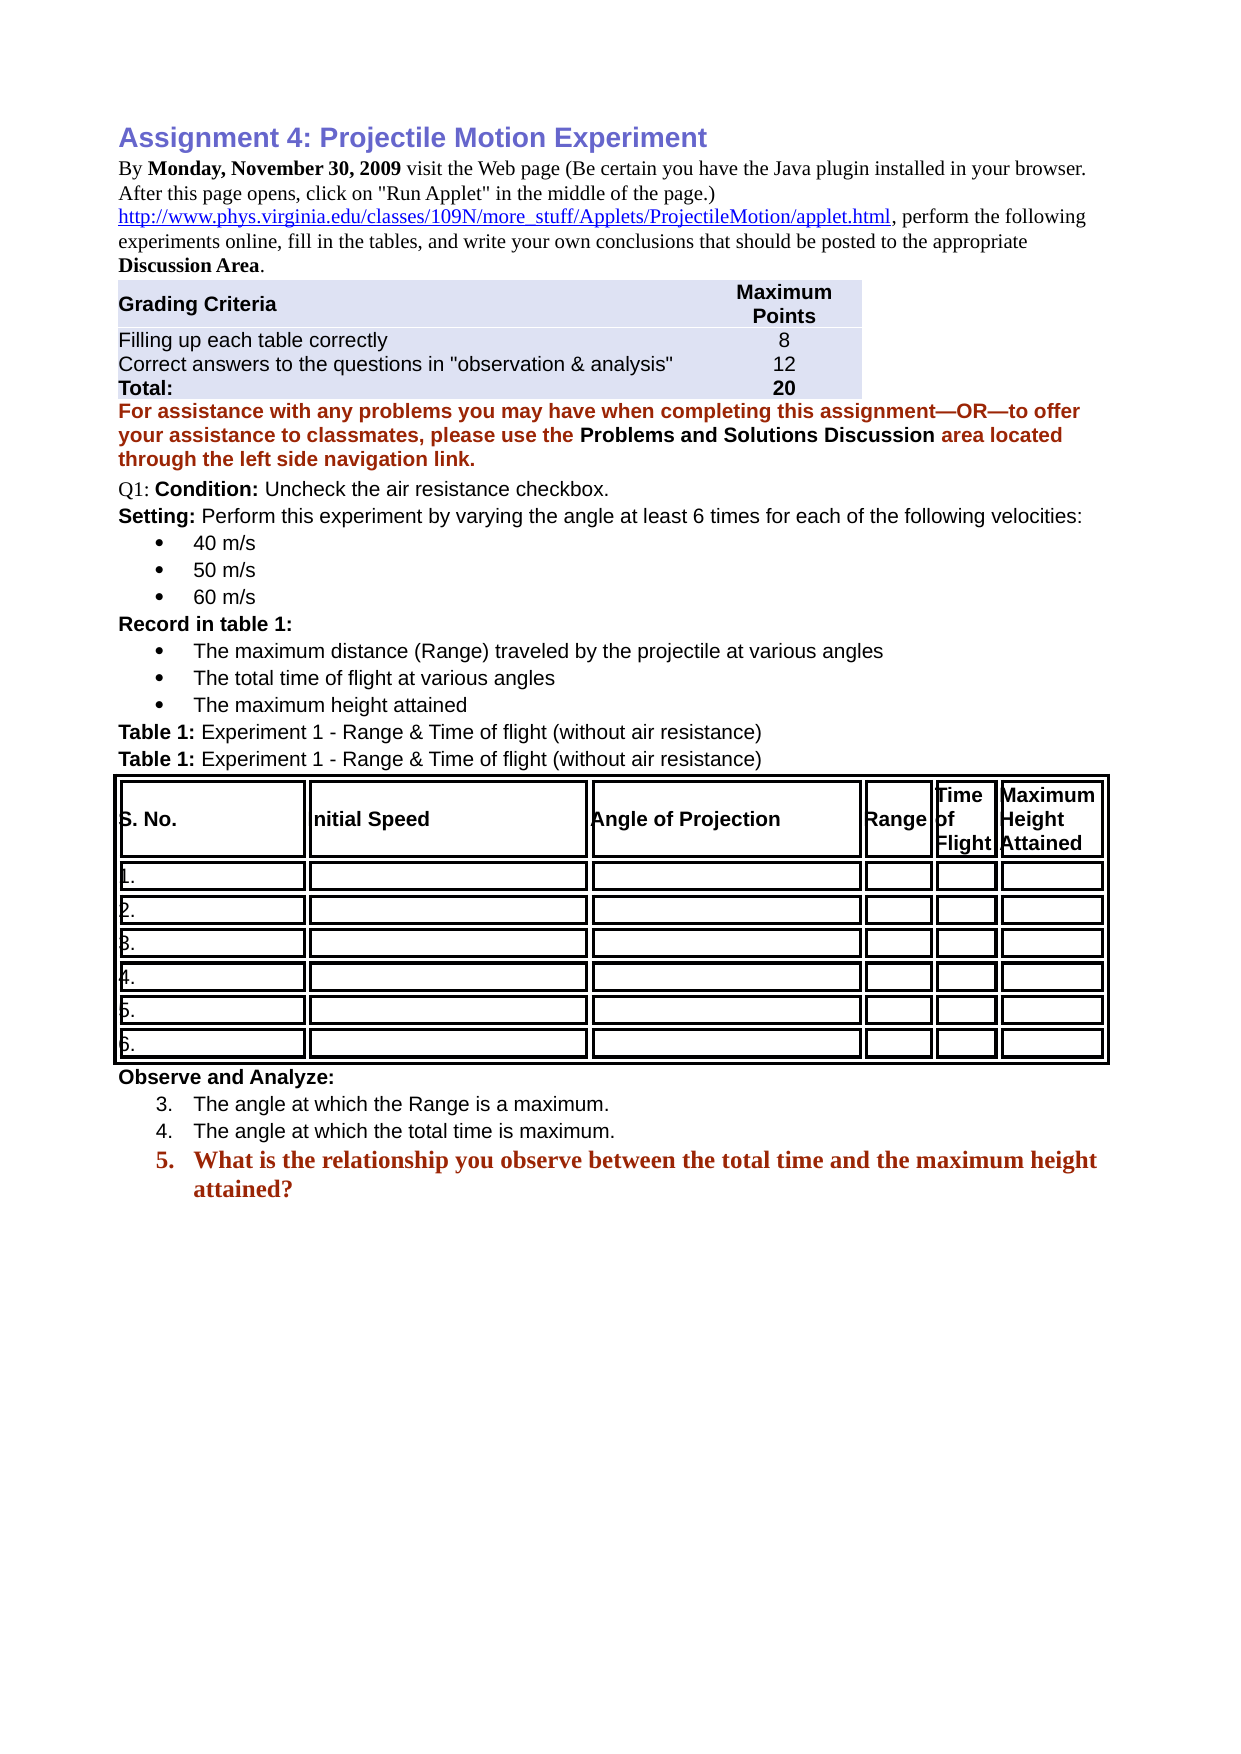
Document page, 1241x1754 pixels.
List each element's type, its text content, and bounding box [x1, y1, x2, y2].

text By Monday, November 30, 2009 visit the Web page (Be certain you have the Java plugin installed in your browser. After this page opens, click on "Run Applet" in the middle of the page.) http://www.phys.virginia.edu/classes/109N/more_stuff/Applets/ProjectileMotion/applet.html, perform the following experiments online, fill in the tables, and write your own conclusions that should be posted to the appropriate Discussion Area. [118, 156, 1122, 277]
table_cell [595, 931, 859, 955]
text Table 1: Experiment 1 - Range & Time of flight (without air resistance) [118, 747, 1122, 771]
table_cell [935, 1022, 999, 1055]
table_header Time of Flight [935, 777, 999, 855]
table_cell [308, 1022, 590, 1055]
table_cell Total: [118, 375, 706, 399]
table_cell 3. [118, 922, 307, 955]
table_cell [939, 931, 994, 955]
list The maximum distance (Range) traveled by the projectile at various angles [156, 639, 1122, 663]
list What is the relationship you observe between the total time and the maximum height attained? [156, 1145, 1122, 1203]
table_cell Filling up each table correctly [118, 328, 706, 351]
text For assistance with any problems you may have when completing this assignment—OR—to offer your assistance to classmates, please use the Problems and Solutions Discussion area located through the left side navigation link. [118, 399, 1122, 471]
table_cell [1004, 1031, 1101, 1055]
table_cell [863, 888, 934, 922]
table_cell [590, 955, 863, 988]
list The angle at which the Range is a maximum. [156, 1092, 1122, 1116]
text Assignment 4: Projectile Motion Experiment [118, 121, 1122, 153]
table_cell [939, 965, 994, 988]
table_cell [999, 955, 1105, 988]
list 40 m/s [156, 531, 1122, 555]
table_cell [308, 922, 590, 955]
table_cell 5. [118, 989, 307, 1022]
table_cell [868, 998, 930, 1022]
table_cell [999, 1022, 1105, 1055]
table_cell [1004, 965, 1101, 988]
table_cell [308, 955, 590, 988]
table_cell [863, 922, 934, 955]
table_cell [595, 898, 859, 922]
table_cell [868, 864, 930, 888]
table_cell [312, 898, 585, 922]
table_header Grading Criteria [118, 280, 706, 327]
table_cell 2. [118, 888, 307, 922]
table_cell [595, 1031, 859, 1055]
table_cell [935, 855, 999, 888]
table_header S. No. [118, 777, 307, 855]
table_cell [868, 1031, 930, 1055]
text Table 1: Experiment 1 - Range & Time of flight (without air resistance) [118, 720, 1122, 744]
table_cell [1004, 864, 1101, 888]
table_header Maximum Height Attained [999, 777, 1105, 855]
table_cell [308, 989, 590, 1022]
table_cell [1004, 898, 1101, 922]
table_cell [312, 965, 585, 988]
table_cell [868, 965, 930, 988]
table_cell [999, 989, 1105, 1022]
text Observe and Analyze: [118, 1065, 1122, 1089]
table_cell [590, 922, 863, 955]
list The angle at which the total time is maximum. [156, 1118, 1122, 1142]
table_cell [312, 1031, 585, 1055]
table_cell [863, 989, 934, 1022]
table_header Angle of Projection [590, 777, 863, 855]
table_cell [595, 965, 859, 988]
table_cell [999, 855, 1105, 888]
table_header Maximum Points [706, 280, 862, 327]
table_cell [939, 864, 994, 888]
table_cell 12 [706, 351, 862, 375]
table_cell [595, 998, 859, 1022]
table_cell [939, 1031, 994, 1055]
table_cell [999, 922, 1105, 955]
table_cell Correct answers to the questions in "observation & analysis" [118, 351, 706, 375]
table_cell 4. [118, 955, 307, 988]
table_header Initial Speed [308, 777, 590, 855]
table_cell [590, 1022, 863, 1055]
list 60 m/s [156, 585, 1122, 609]
table_cell [935, 922, 999, 955]
table_cell 1. [118, 855, 307, 888]
table_cell [595, 864, 859, 888]
table_cell 8 [706, 328, 862, 351]
table_cell [868, 931, 930, 955]
table_cell [868, 898, 930, 922]
table_cell [939, 898, 994, 922]
table_cell [312, 931, 585, 955]
table_cell [312, 998, 585, 1022]
table_cell [935, 989, 999, 1022]
table_cell 20 [706, 375, 862, 399]
table_cell [312, 864, 585, 888]
table_header Range [863, 777, 934, 855]
list The total time of flight at various angles [156, 666, 1122, 690]
text Setting: Perform this experiment by varying the angle at least 6 times for each of the following velocities: [118, 504, 1122, 528]
table_cell [1004, 931, 1101, 955]
list 50 m/s [156, 558, 1122, 582]
text Record in table 1: [118, 612, 1122, 636]
table_cell [935, 955, 999, 988]
table_cell [1004, 998, 1101, 1022]
table_cell [863, 955, 934, 988]
table_cell [590, 989, 863, 1022]
table_cell 6. [118, 1022, 307, 1055]
table_cell [935, 888, 999, 922]
table_cell [863, 855, 934, 888]
table_cell [999, 888, 1105, 922]
table_cell [308, 888, 590, 922]
table_cell [863, 1022, 934, 1055]
text Q1: Condition: Uncheck the air resistance checkbox. [118, 477, 1122, 501]
table_cell [590, 855, 863, 888]
table_cell [939, 998, 994, 1022]
table_cell [590, 888, 863, 922]
table_cell [308, 855, 590, 888]
list The maximum height attained [156, 693, 1122, 717]
